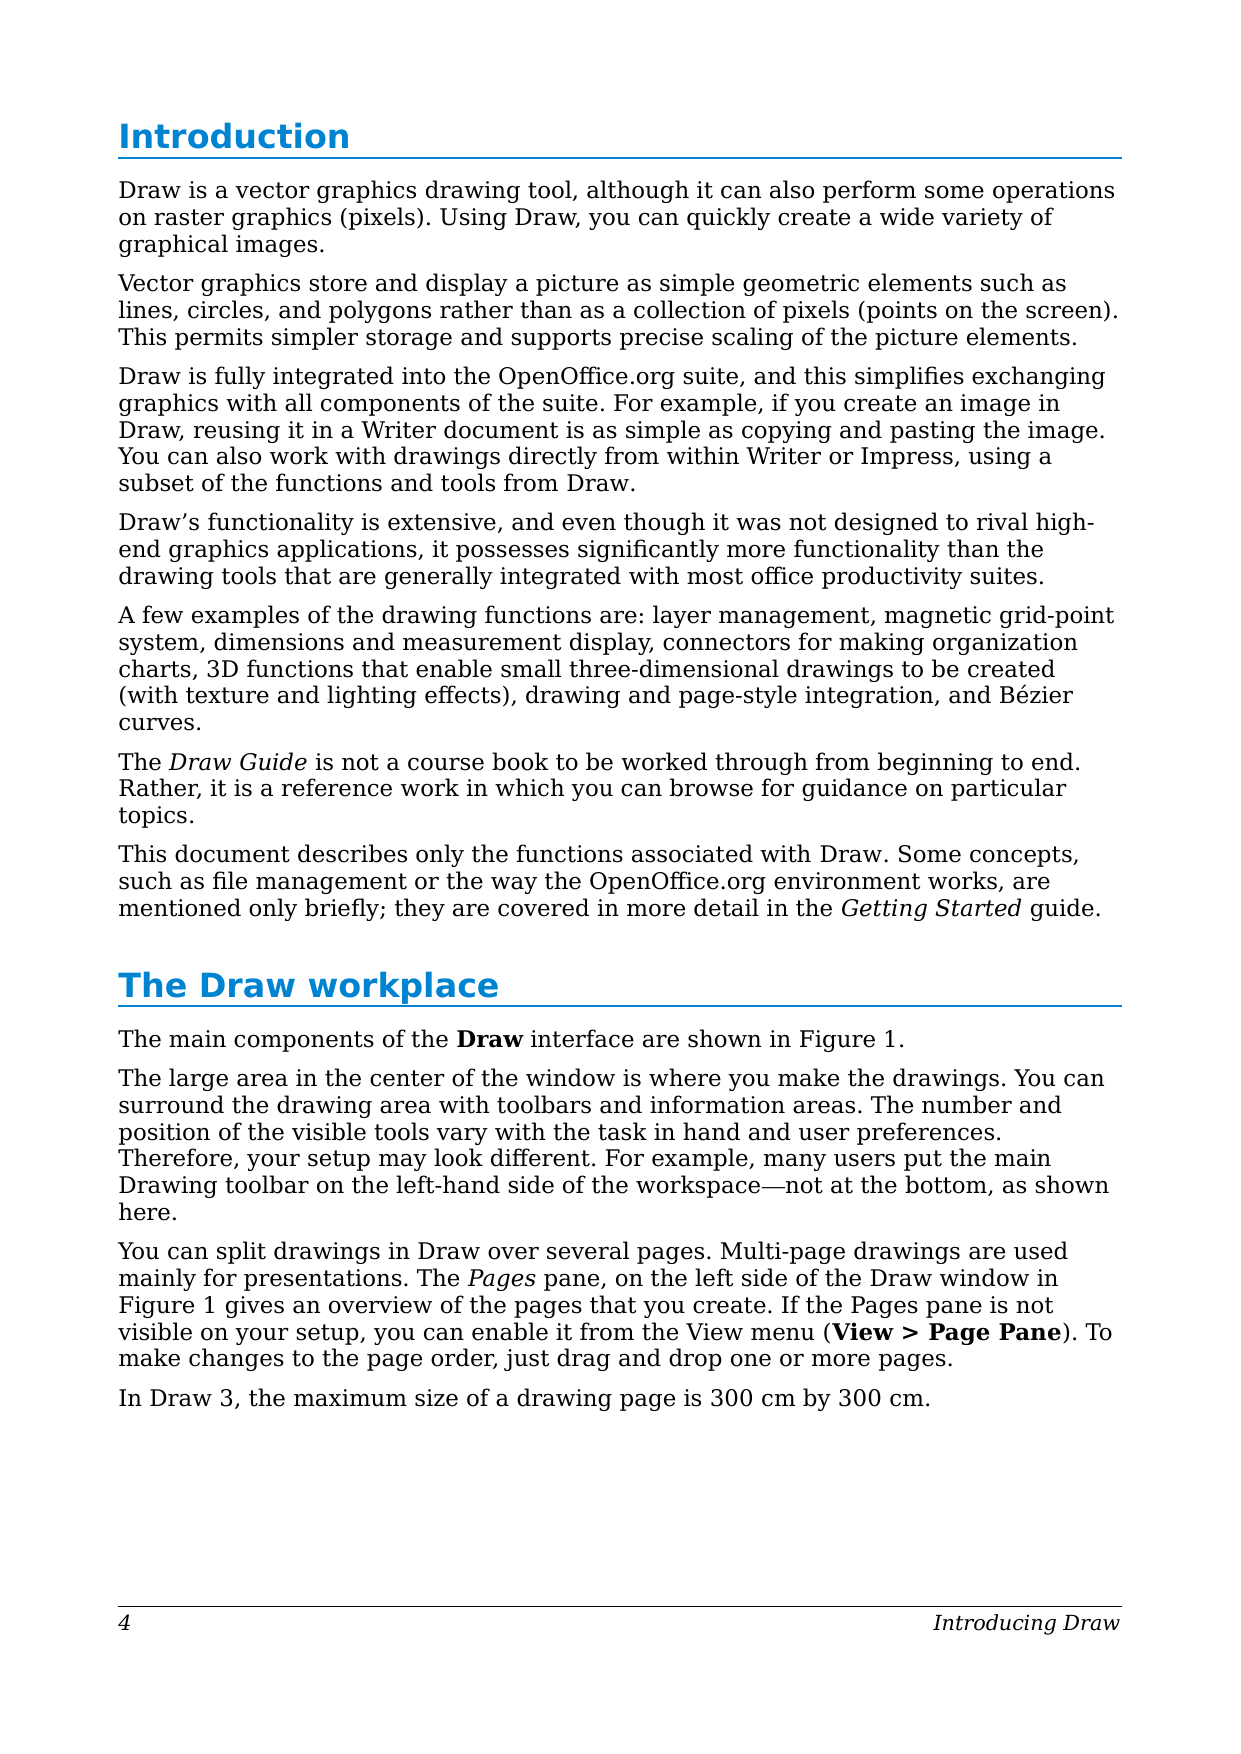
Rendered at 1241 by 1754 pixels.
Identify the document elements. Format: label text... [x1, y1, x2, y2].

text In Draw 3, the maximum size of a drawing page is 300 cm by 300 cm. [118, 1385, 1122, 1412]
text The main components of the Draw interface are shown in Figure 1. [118, 1026, 1122, 1053]
text You can split drawings in Draw over several pages. Multi-page drawings are used mainly for presentations. The Pages pane, on the left side of the Draw window in Figure 1 gives an overview of the pages that you create. If the Pages pane is not visible on your setup, you can enable it from the View menu (View > Page Pane). To make changes to the page order, just drag and drop one or more pages. [118, 1238, 1122, 1372]
subtitle The Draw workplace [118, 966, 1122, 1005]
text The Draw Guide is not a course book to be worked through from beginning to end. Rather, it is a reference work in which you can browse for guidance on particular topics. [118, 749, 1122, 829]
text Vector graphics store and display a picture as simple geometric elements such as lines, circles, and polygons rather than as a collection of pixels (points on the screen). This permits simpler storage and supports precise scaling of the picture elements. [118, 270, 1122, 351]
text This document describes only the functions associated with Draw. Some concepts, such as file management or the way the OpenOffice.org environment works, are mentioned only briefly; they are covered in more detail in the Getting Started guide. [118, 842, 1122, 922]
subtitle Introduction [118, 118, 1122, 157]
text The large area in the center of the window is where you make the drawings. You can surround the drawing area with toolbars and information areas. The number and position of the visible tools vary with the task in hand and user preferences. Therefore, your setup may look different. For example, many users put the main Drawing toolbar on the left-hand side of the workspace—not at the bottom, as shown here. [118, 1065, 1122, 1226]
text A few examples of the drawing functions are: layer management, magnetic grid-point system, dimensions and measurement display, connectors for making organization charts, 3D functions that enable small three-dimensional drawings to be created (with texture and lighting effects), drawing and page-style integration, and Bézier curves. [118, 602, 1122, 736]
text Draw is a vector graphics drawing tool, although it can also perform some operations on raster graphics (pixels). Using Draw, you can quickly create a wide variety of graphical images. [118, 178, 1122, 258]
text Draw is fully integrated into the OpenOffice.org suite, and this simplifies exchanging graphics with all components of the suite. For example, if you create an image in Draw, reusing it in a Writer document is as simple as copying and pasting the image. You can also work with drawings directly from within Writer or Impress, using a subset of the functions and tools from Draw. [118, 363, 1122, 497]
text Draw’s functionality is extensive, and even though it was not designed to rival high-end graphics applications, it possesses significantly more functionality than the drawing tools that are generally integrated with most office productivity suites. [118, 509, 1122, 590]
